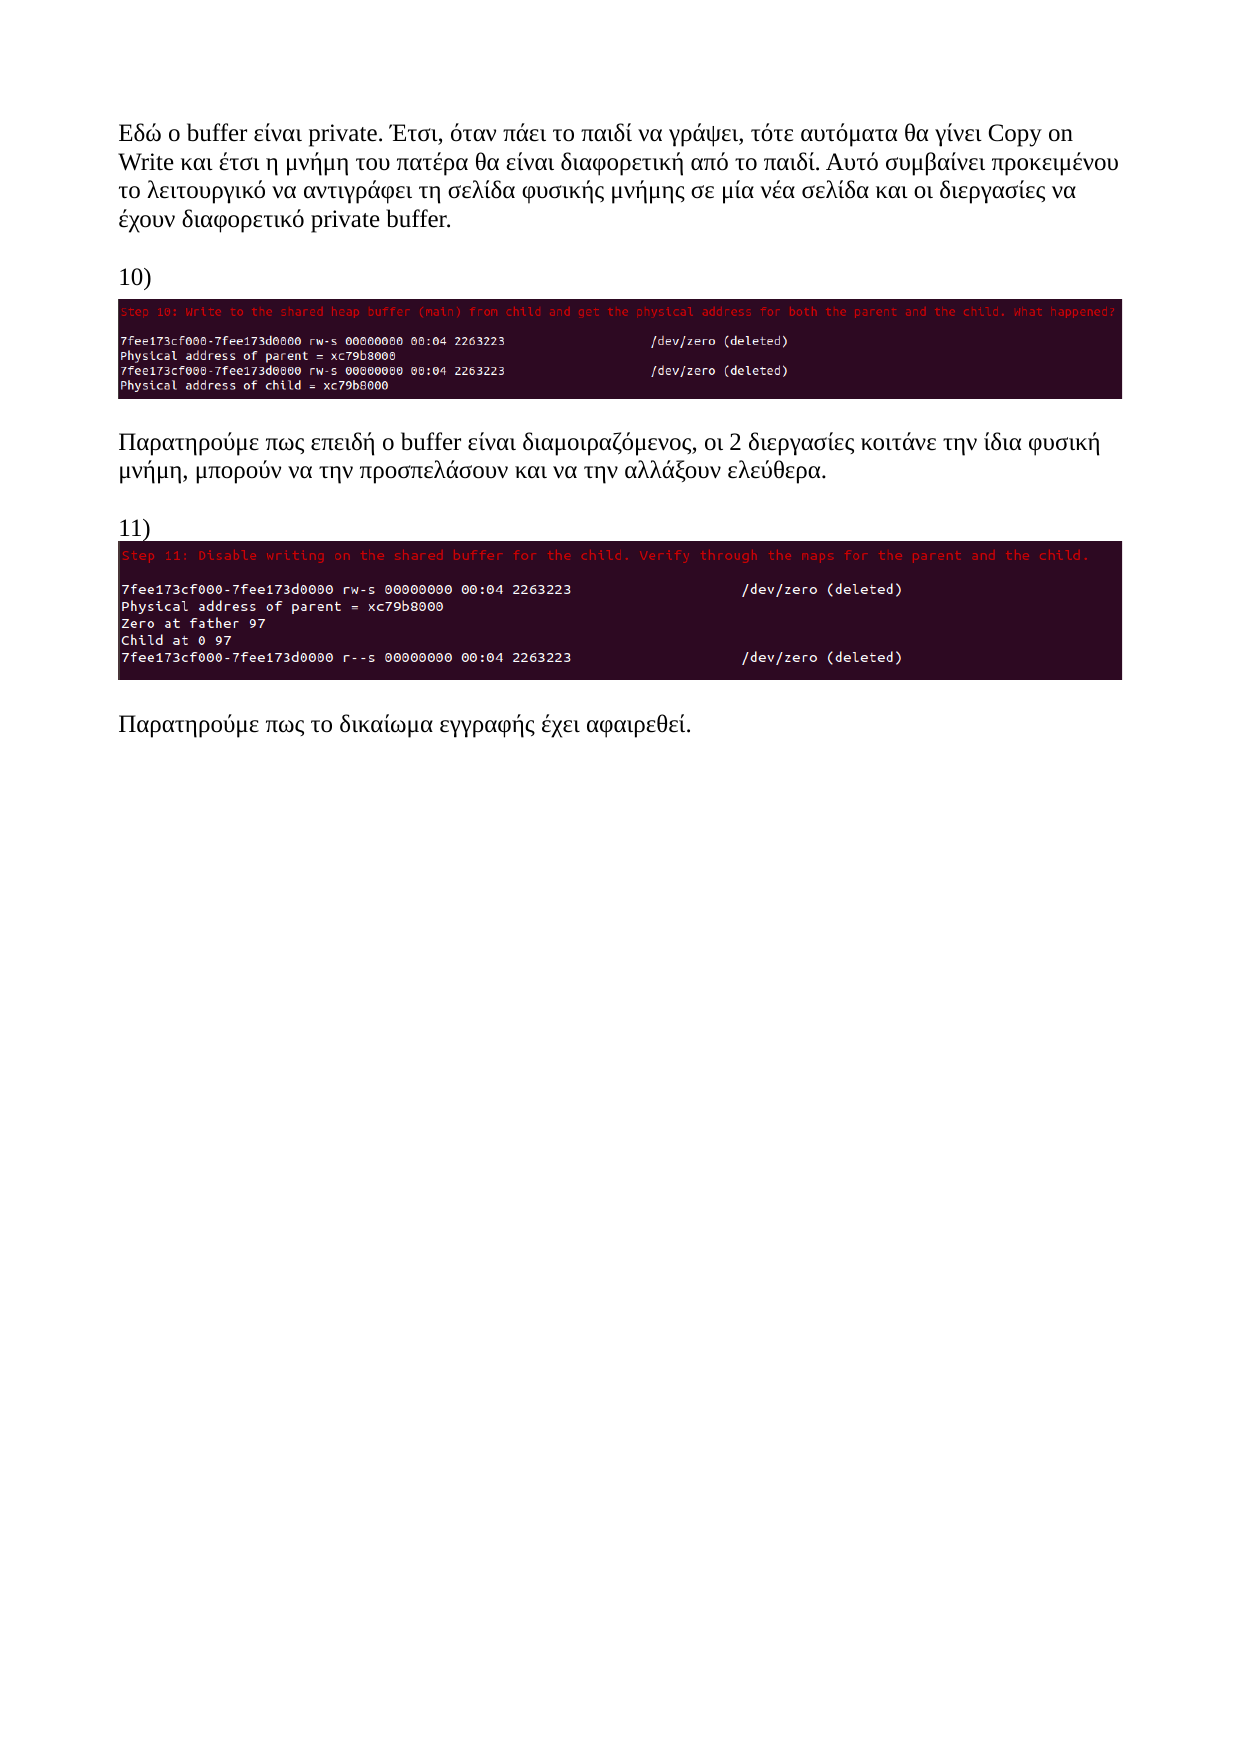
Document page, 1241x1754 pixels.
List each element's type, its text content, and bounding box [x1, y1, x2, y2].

text 10) [118, 262, 1122, 291]
text 11) [118, 513, 1122, 541]
text Παρατηρούμε πως το δικαίωμα εγγραφής έχει αφαιρεθεί. [118, 709, 1122, 737]
picture [118, 541, 1123, 680]
text Εδώ ο buffer είναι private. Έτσι, όταν πάει το παιδί να γράψει, τότε αυτόματα θα γίνει Copy on Write και έτσι η μνήμη του πατέρα θα είναι διαφορετική από το παιδί. Αυτό συμβαίνει προκειμένου το λειτουργικό να αντιγράφει τη σελίδα φυσικής μνήμης σε μία νέα σελίδα και οι διεργασίες να έχουν διαφορετικό private buffer. [118, 118, 1122, 233]
text Παρατηρούμε πως επειδή ο buffer είναι διαμοιραζόμενος, οι 2 διεργασίες κοιτάνε την ίδια φυσική μνήμη, μπορούν να την προσπελάσουν και να την αλλάξουν ελεύθερα. [118, 427, 1122, 484]
picture [118, 299, 1123, 399]
